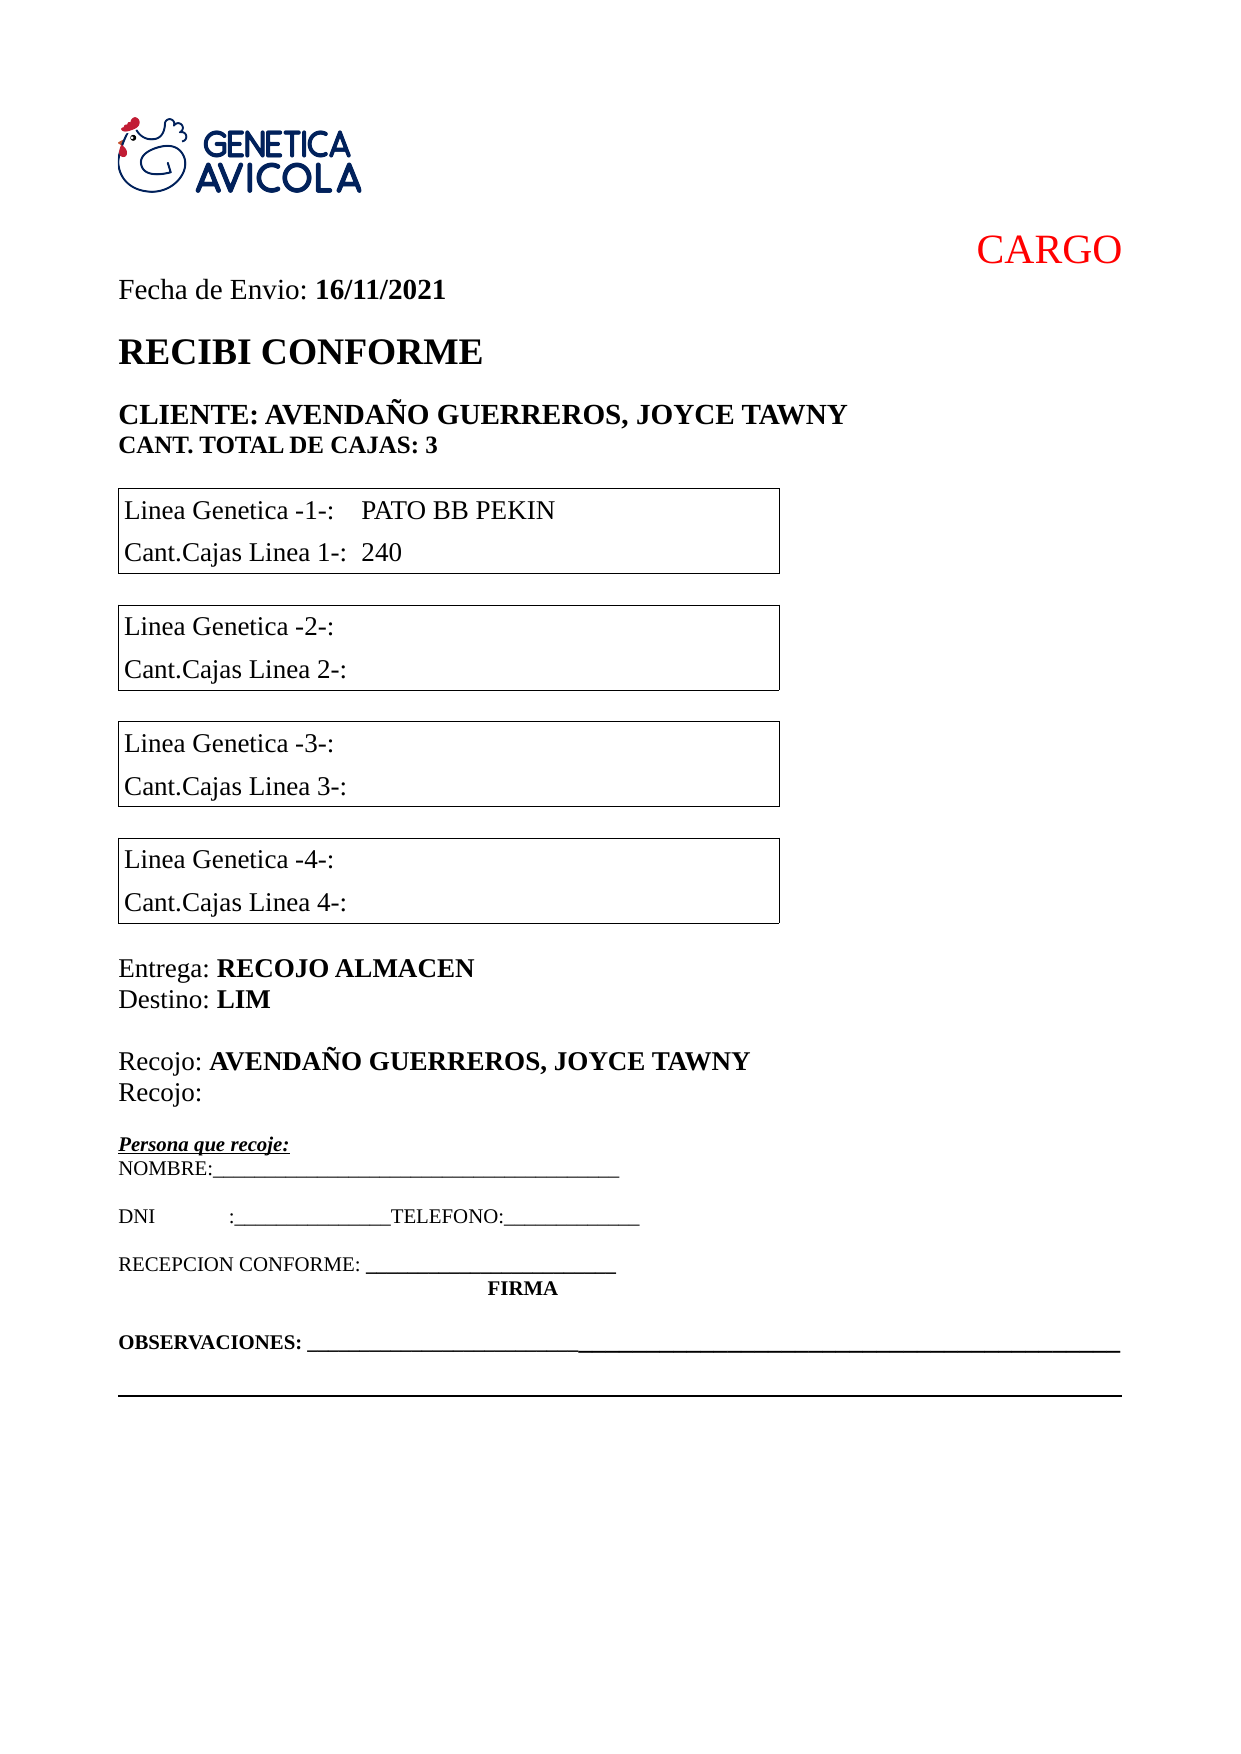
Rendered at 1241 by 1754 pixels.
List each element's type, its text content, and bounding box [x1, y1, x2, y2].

table_cell [356, 764, 779, 806]
text RECEPCION CONFORME: ________________________ [118, 1252, 1122, 1276]
picture [117, 117, 362, 193]
table_cell [356, 606, 779, 647]
table_cell Cant.Cajas Linea 4-: [119, 880, 356, 923]
table_cell [356, 722, 779, 764]
table_cell [118, 691, 356, 721]
table_cell [356, 880, 779, 923]
table_cell Cant.Cajas Linea 3-: [119, 764, 356, 806]
text OBSERVACIONES: __________________________________________________________________ [118, 1324, 1122, 1355]
text Destino: LIM [118, 983, 1122, 1014]
text CLIENTE: AVENDAÑO GUERREROS, JOYCE TAWNY [118, 397, 1122, 431]
table_cell Linea Genetica -3-: [119, 722, 356, 764]
table_cell Linea Genetica -4-: [119, 839, 356, 880]
table_cell [356, 691, 779, 721]
table_header Linea Genetica -1-: [119, 489, 356, 531]
text Fecha de Envio: 16/11/2021 [118, 272, 1122, 306]
table_cell Cant.Cajas Linea 2-: [119, 647, 356, 690]
table_cell Cant.Cajas Linea 1-: [119, 531, 356, 573]
table_cell Linea Genetica -2-: [119, 606, 356, 647]
table_cell 240 [356, 531, 779, 573]
text FIRMA [118, 1276, 1122, 1300]
table_cell [118, 807, 356, 838]
table_cell [356, 839, 779, 880]
text Recojo: [118, 1076, 1122, 1108]
table_cell [356, 574, 779, 604]
text NOMBRE:_______________________________________ [118, 1156, 1122, 1180]
text Entrega: RECOJO ALMACEN [118, 952, 1122, 983]
table_cell [356, 807, 779, 838]
table_cell [118, 574, 356, 604]
table_cell [356, 647, 779, 690]
text Persona que recoje: [118, 1132, 1122, 1156]
text CARGO [118, 224, 1122, 272]
text CANT. TOTAL DE CAJAS: 3 [118, 431, 1122, 459]
text Recojo: AVENDAÑO GUERREROS, JOYCE TAWNY [118, 1045, 1122, 1076]
table_header PATO BB PEKIN [356, 489, 779, 531]
text DNI :_______________TELEFONO:_____________ [118, 1204, 1122, 1228]
text RECIBI CONFORME [118, 330, 1122, 373]
